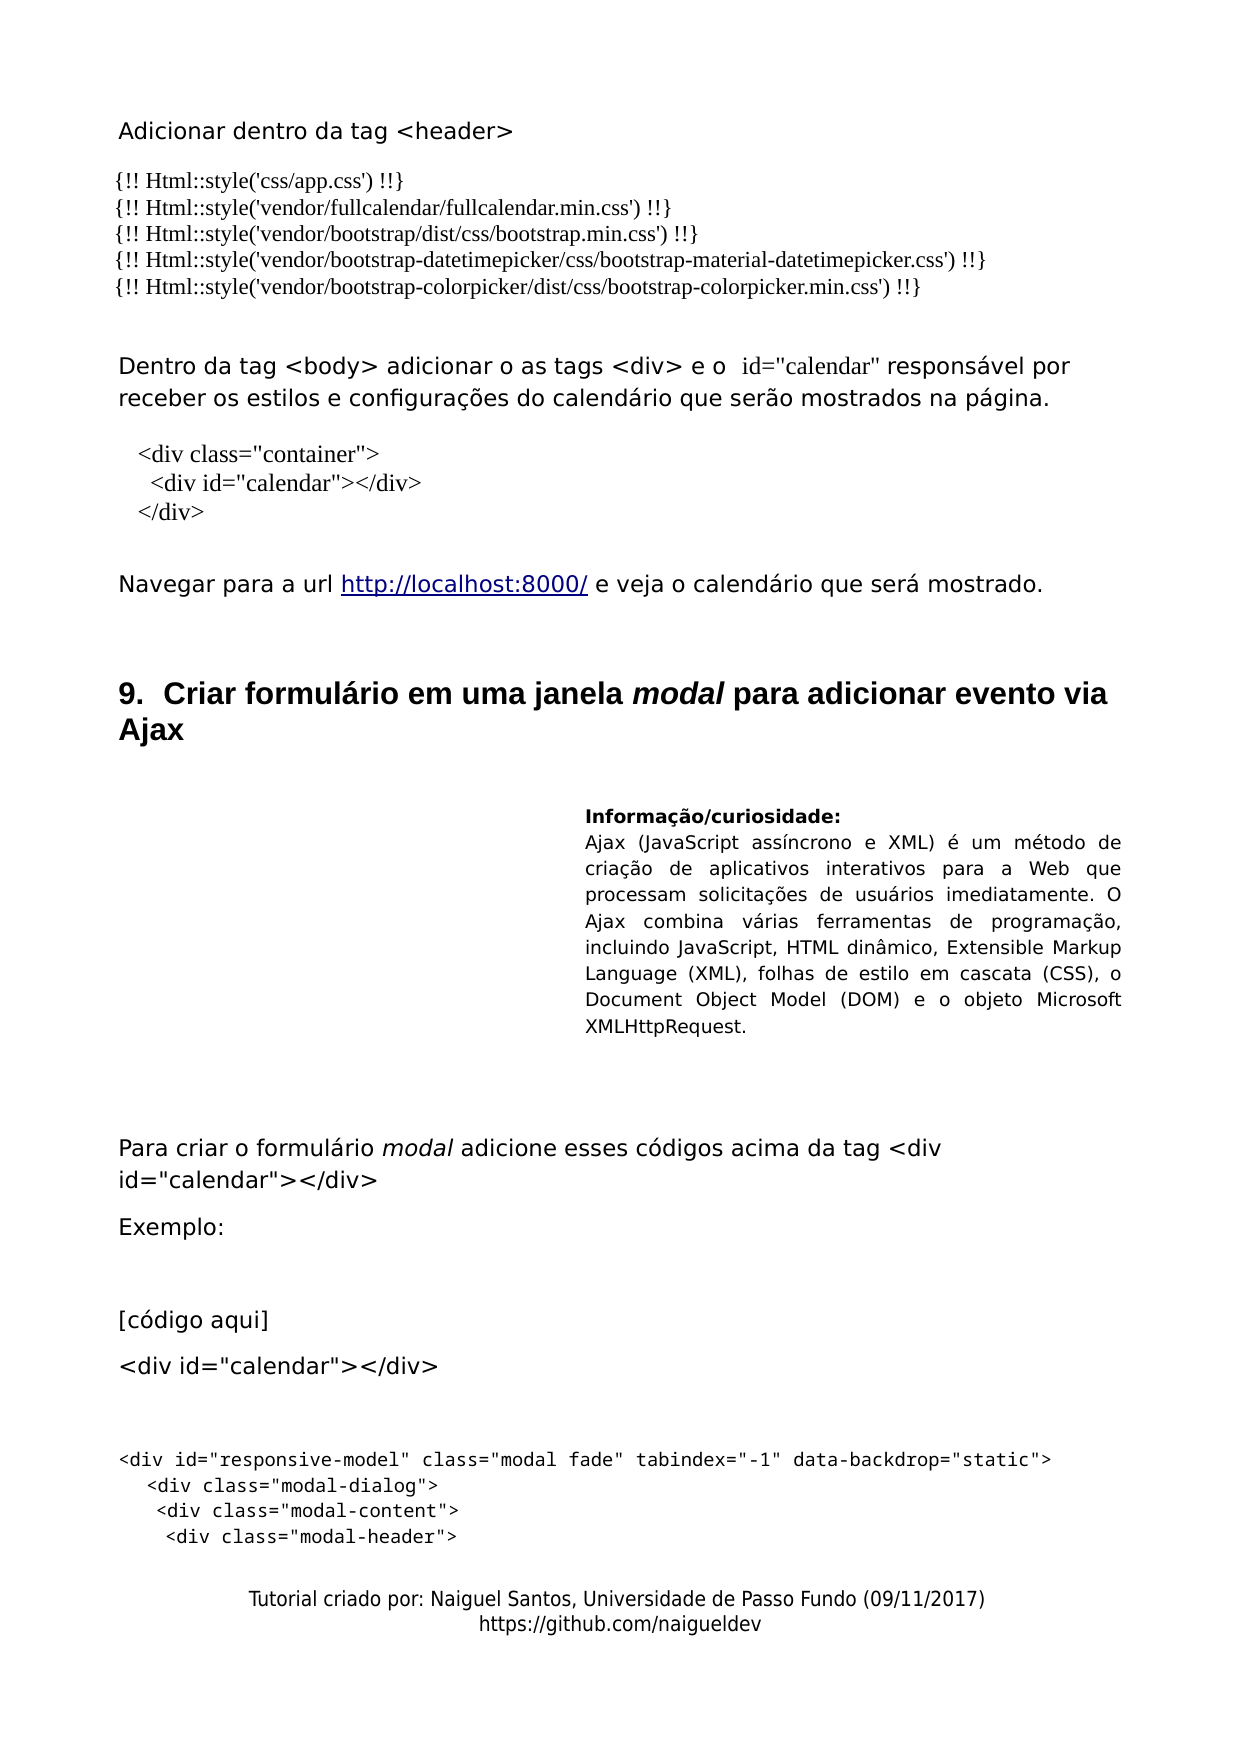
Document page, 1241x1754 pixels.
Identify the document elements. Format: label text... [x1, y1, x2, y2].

text <div class="modal-header"> [118, 1523, 1122, 1548]
text Dentro da tag <body> adicionar o as tags <div> e o id="calendar" responsável por receber os estilos e configurações do calendário que serão mostrados na página. [118, 351, 1122, 412]
text Para criar o formulário modal adicione esses códigos acima da tag <div id="calendar"></div> [118, 1135, 1122, 1194]
subtitle Criar formulário em uma janela modal para adicionar evento via Ajax [118, 675, 1122, 747]
text [código aqui] [118, 1307, 1122, 1333]
text Informação/curiosidade: [585, 806, 1122, 828]
text Adicionar dentro da tag <header> [118, 118, 1122, 145]
text <div class="modal-content"> [118, 1497, 1122, 1523]
text Ajax (JavaScript assíncrono e XML) é um método de criação de aplicativos interativos para a Web que processam solicitações de usuários imediatamente. O Ajax combina várias ferramentas de programação, incluindo JavaScript, HTML dinâmico, Extensible Markup Language (XML), folhas de estilo em cascata (CSS), o Document Object Model (DOM) e o objeto Microsoft XMLHttpRequest. [585, 832, 1122, 1038]
text Navegar para a url http://localhost:8000/ e veja o calendário que será mostrado. [118, 571, 1122, 598]
text <div class="modal-dialog"> [118, 1472, 1122, 1497]
text <div id="responsive-model" class="modal fade" tabindex="-1" data-backdrop="static"> [118, 1446, 1122, 1472]
text Exemplo: [118, 1214, 1122, 1240]
text <div id="calendar"></div> [118, 1353, 1122, 1380]
